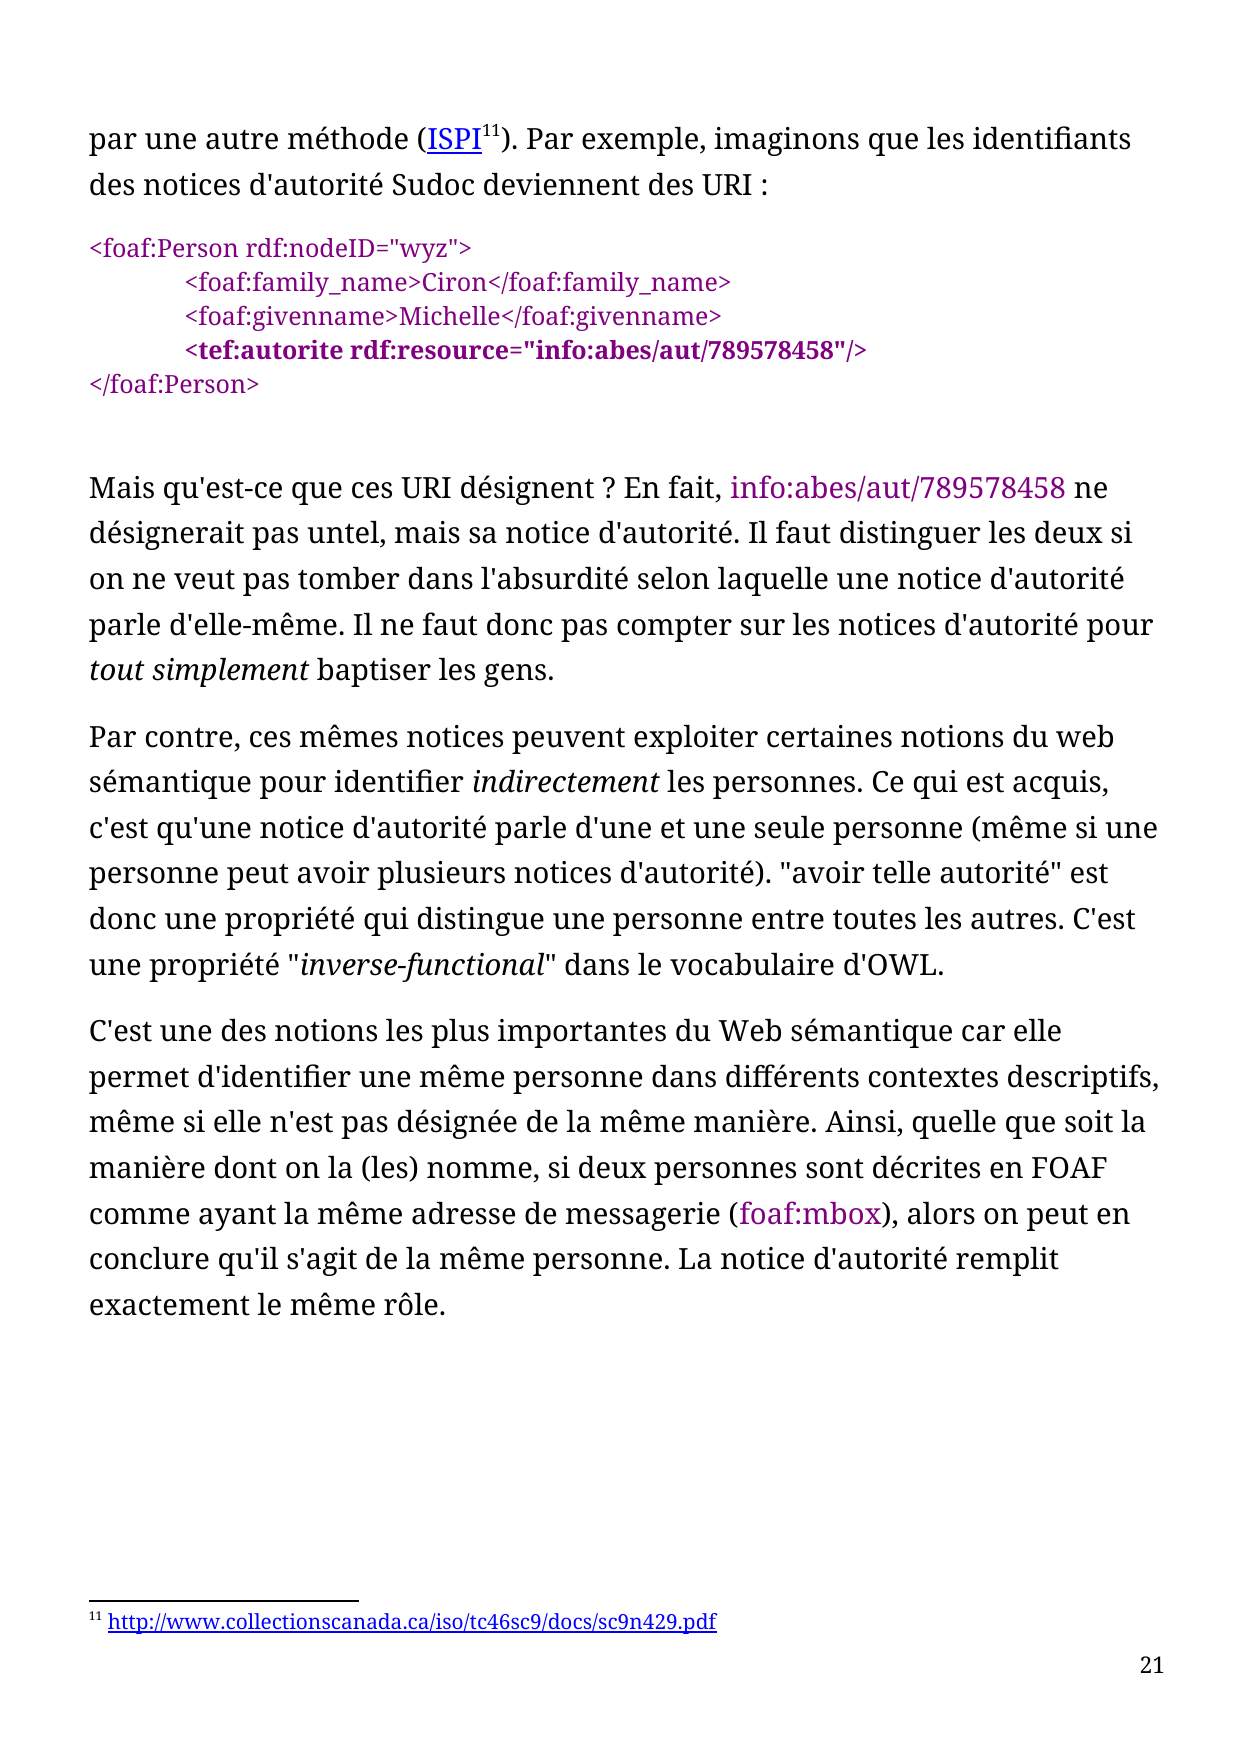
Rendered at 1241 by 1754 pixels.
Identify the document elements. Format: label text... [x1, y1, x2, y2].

text <foaf:Person rdf:nodeID="wyz"> [89, 230, 1165, 264]
text <foaf:givenname>Michelle</foaf:givenname> [89, 298, 1165, 332]
text </foaf:Person> [89, 366, 1165, 401]
text Par contre, ces mêmes notices peuvent exploiter certaines notions du web sémantique pour identifier indirectement les personnes. Ce qui est acquis, c'est qu'une notice d'autorité parle d'une et une seule personne (même si une personne peut avoir plusieurs notices d'autorité). "avoir telle autorité" est donc une propriété qui distingue une personne entre toutes les autres. C'est une propriété "inverse-functional" dans le vocabulaire d'OWL. [89, 716, 1165, 984]
text <foaf:family_name>Ciron</foaf:family_name> [89, 264, 1165, 298]
text <tef:autorite rdf:resource="info:abes/aut/789578458"/> [89, 332, 1165, 366]
text http://www.collectionscanada.ca/iso/tc46sc9/docs/sc9n429.pdf [89, 1607, 1165, 1636]
text C'est une des notions les plus importantes du Web sémantique car elle permet d'identifier une même personne dans différents contextes descriptifs, même si elle n'est pas désignée de la même manière. Ainsi, quelle que soit la manière dont on la (les) nomme, si deux personnes sont décrites en FOAF comme ayant la même adresse de messagerie (foaf:mbox), alors on peut en conclure qu'il s'agit de la même personne. La notice d'autorité remplit exactement le même rôle. [89, 1011, 1165, 1324]
text Mais qu'est-ce que ces URI désignent ? En fait, info:abes/aut/789578458 ne désignerait pas untel, mais sa notice d'autorité. Il faut distinguer les deux si on ne veut pas tomber dans l'absurdité selon laquelle une notice d'autorité parle d'elle-même. Il ne faut donc pas compter sur les notices d'autorité pour tout simplement baptiser les gens. [89, 467, 1165, 689]
text par une autre méthode (ISPI). Par exemple, imaginons que les identifiants des notices d'autorité Sudoc deviennent des URI : [89, 118, 1165, 203]
